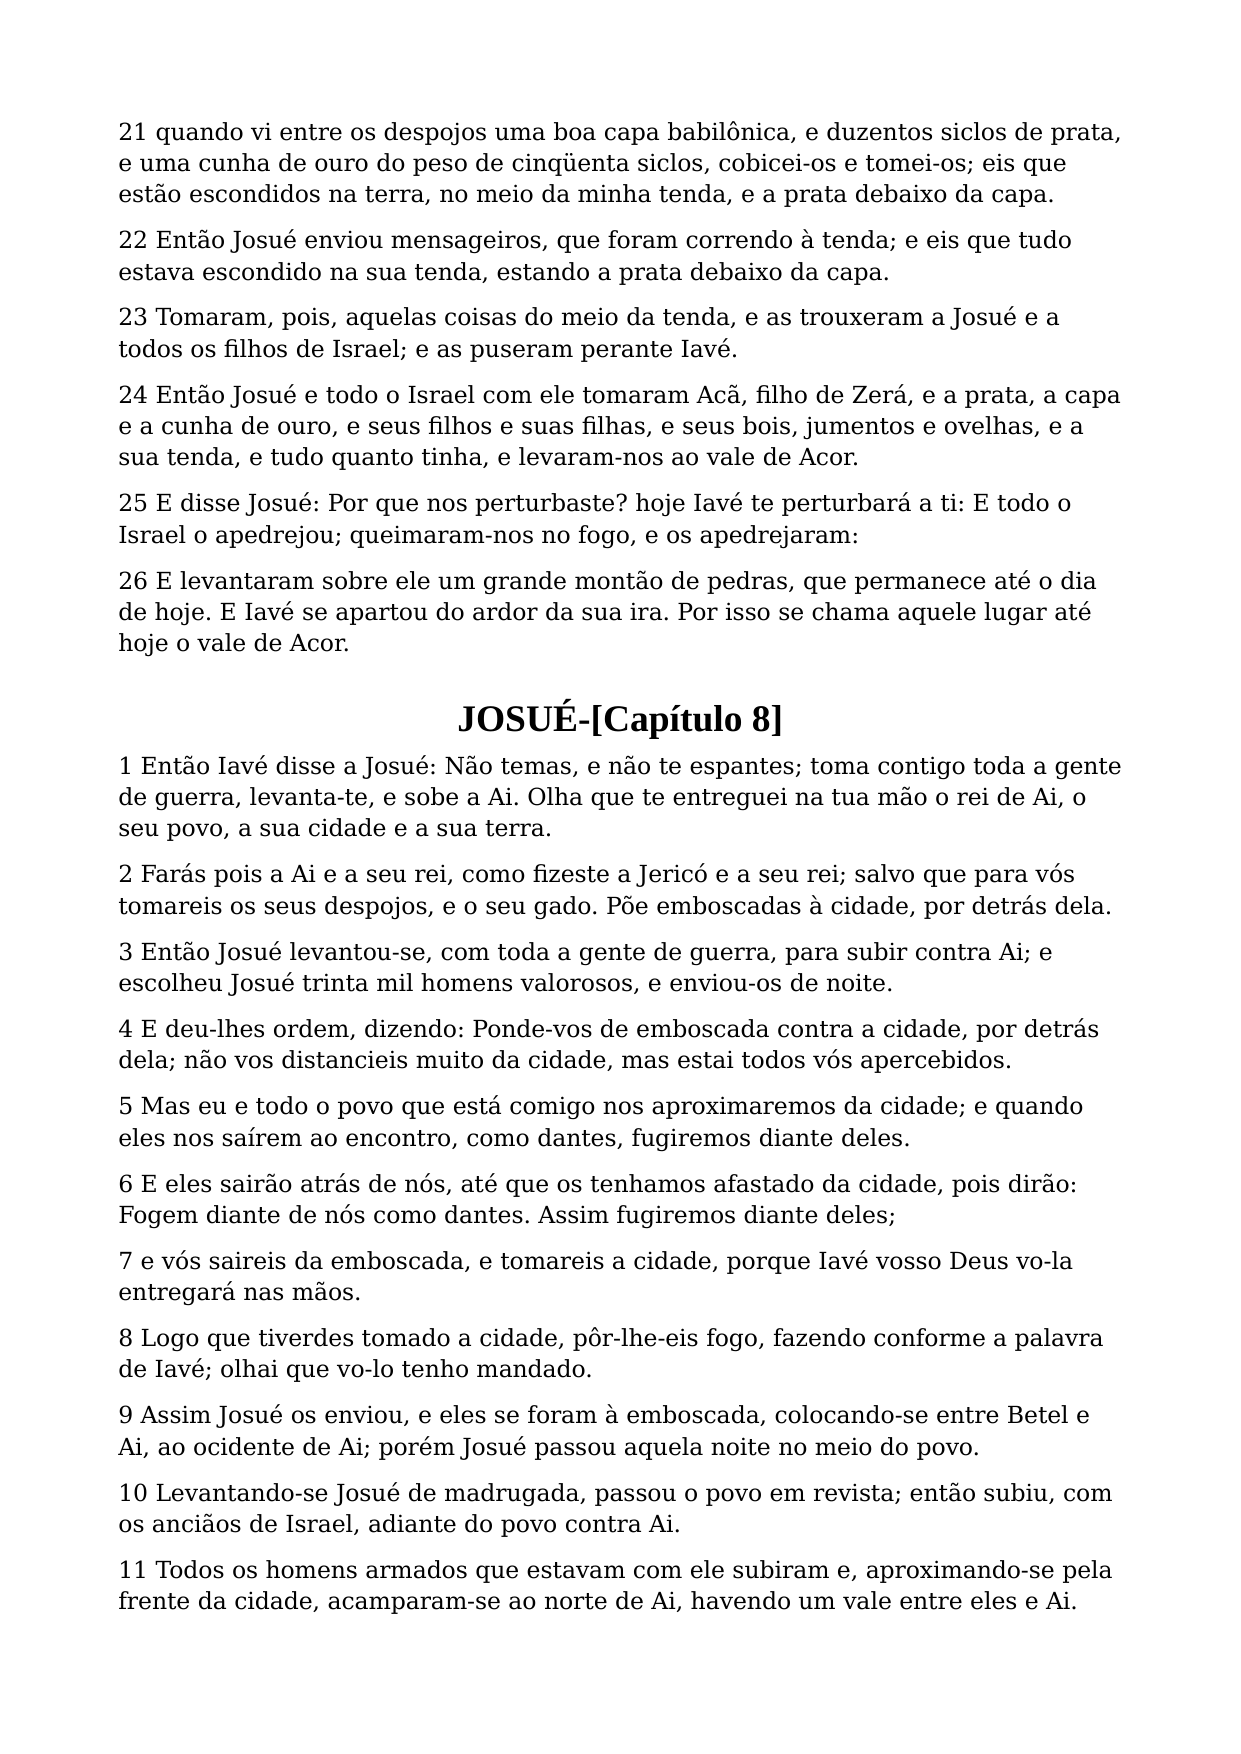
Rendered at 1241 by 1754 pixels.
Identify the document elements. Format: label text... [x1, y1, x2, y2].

text 22 Então Josué enviou mensageiros, que foram correndo à tenda; e eis que tudo estava escondido na sua tenda, estando a prata debaixo da capa. [118, 227, 1122, 285]
text 7 e vós saireis da emboscada, e tomareis a cidade, porque Iavé vosso Deus vo-la entregará nas mãos. [118, 1247, 1122, 1306]
text 10 Levantando-se Josué de madrugada, passou o povo em revista; então subiu, com os anciãos de Israel, adiante do povo contra Ai. [118, 1479, 1122, 1538]
text 24 Então Josué e todo o Israel com ele tomaram Acã, filho de Zerá, e a prata, a capa e a cunha de ouro, e seus filhos e suas filhas, e seus bois, jumentos e ovelhas, e a sua tenda, e tudo quanto tinha, e levaram-nos ao vale de Acor. [118, 381, 1122, 471]
text 21 quando vi entre os despojos uma boa capa babilônica, e duzentos siclos de prata, e uma cunha de ouro do peso de cinqüenta siclos, cobicei-os e tomei-os; eis que estão escondidos na terra, no meio da minha tenda, e a prata debaixo da capa. [118, 118, 1122, 208]
text 6 E eles sairão atrás de nós, até que os tenhamos afastado da cidade, pois dirão: Fogem diante de nós como dantes. Assim fugiremos diante deles; [118, 1170, 1122, 1229]
text 3 Então Josué levantou-se, com toda a gente de guerra, para subir contra Ai; e escolheu Josué trinta mil homens valorosos, e enviou-os de noite. [118, 938, 1122, 997]
text 5 Mas eu e todo o povo que está comigo nos aproximaremos da cidade; e quando eles nos saírem ao encontro, como dantes, fugiremos diante deles. [118, 1093, 1122, 1152]
subtitle JOSUÉ-[Capítulo 8] [118, 697, 1122, 740]
text 8 Logo que tiverdes tomado a cidade, pôr-lhe-eis fogo, fazendo conforme a palavra de Iavé; olhai que vo-lo tenho mandado. [118, 1325, 1122, 1383]
text 2 Farás pois a Ai e a seu rei, como fizeste a Jericó e a seu rei; salvo que para vós tomareis os seus despojos, e o seu gado. Põe emboscadas à cidade, por detrás dela. [118, 861, 1122, 920]
text 25 E disse Josué: Por que nos perturbaste? hoje Iavé te perturbará a ti: E todo o Israel o apedrejou; queimaram-nos no fogo, e os apedrejaram: [118, 490, 1122, 549]
text 9 Assim Josué os enviou, e eles se foram à emboscada, colocando-se entre Betel e Ai, ao ocidente de Ai; porém Josué passou aquela noite no meio do povo. [118, 1402, 1122, 1461]
text 26 E levantaram sobre ele um grande montão de pedras, que permanece até o dia de hoje. E Iavé se apartou do ardor da sua ira. Por isso se chama aquele lugar até hoje o vale de Acor. [118, 567, 1122, 657]
text 1 Então Iavé disse a Josué: Não temas, e não te espantes; toma contigo toda a gente de guerra, levanta-te, e sobe a Ai. Olha que te entreguei na tua mão o rei de Ai, o seu povo, a sua cidade e a sua terra. [118, 752, 1122, 842]
text 4 E deu-lhes ordem, dizendo: Ponde-vos de emboscada contra a cidade, por detrás dela; não vos distancieis muito da cidade, mas estai todos vós apercebidos. [118, 1016, 1122, 1074]
text 23 Tomaram, pois, aquelas coisas do meio da tenda, e as trouxeram a Josué e a todos os filhos de Israel; e as puseram perante Iavé. [118, 304, 1122, 363]
text 11 Todos os homens armados que estavam com ele subiram e, aproximando-se pela frente da cidade, acamparam-se ao norte de Ai, havendo um vale entre eles e Ai. [118, 1557, 1122, 1615]
